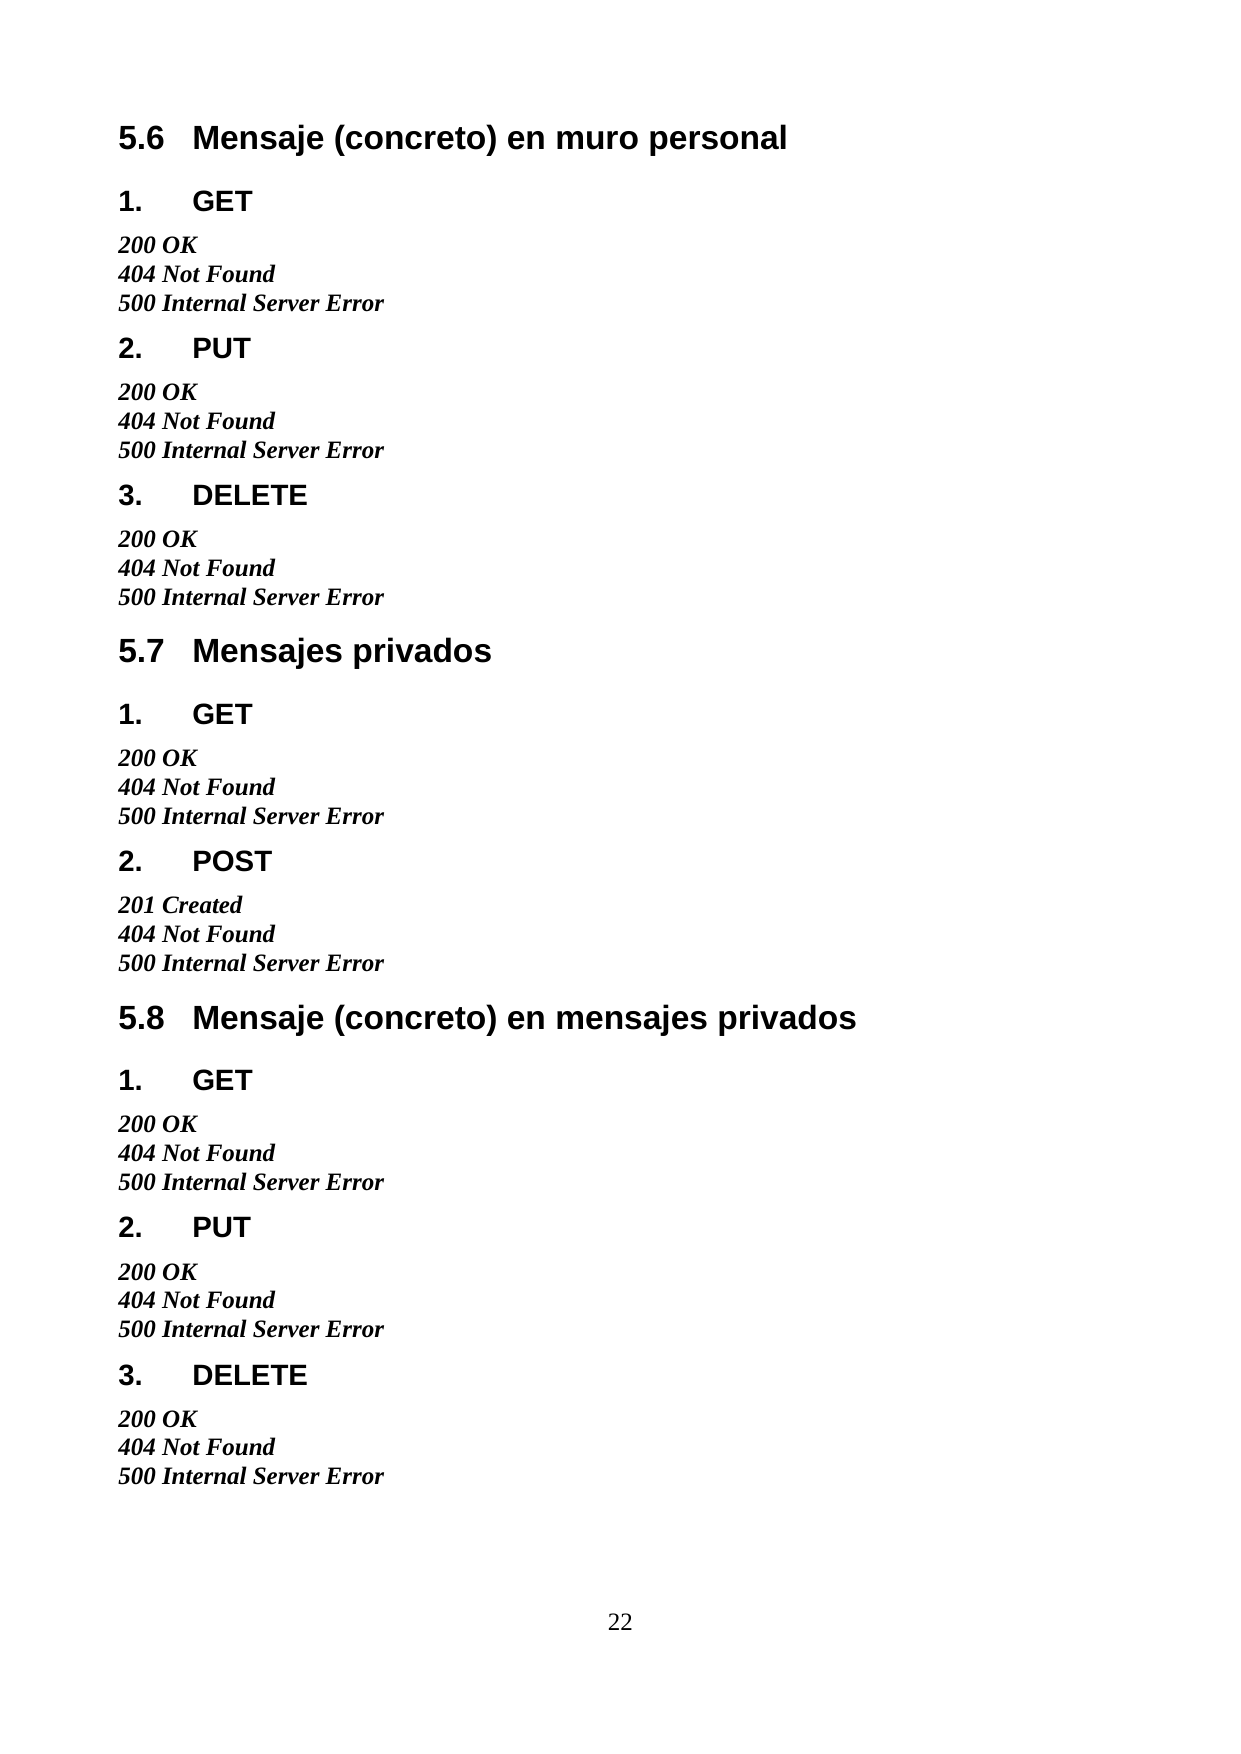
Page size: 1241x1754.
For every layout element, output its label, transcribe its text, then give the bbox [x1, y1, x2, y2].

text 200 OK [118, 1109, 1122, 1138]
subtitle DELETE [118, 478, 1122, 512]
text 404 Not Found [118, 919, 1122, 948]
subtitle GET [118, 697, 1122, 731]
text 200 OK [118, 1404, 1122, 1432]
subtitle Mensajes privados [118, 631, 1122, 670]
subtitle Mensaje (concreto) en muro personal [118, 118, 1122, 157]
text 500 Internal Server Error [118, 948, 1122, 977]
subtitle Mensaje (concreto) en mensajes privados [118, 997, 1122, 1036]
text 500 Internal Server Error [118, 1167, 1122, 1196]
text 404 Not Found [118, 1138, 1122, 1167]
text 404 Not Found [118, 553, 1122, 582]
text 200 OK [118, 230, 1122, 259]
text 201 Created [118, 890, 1122, 919]
text 500 Internal Server Error [118, 1461, 1122, 1490]
text 404 Not Found [118, 406, 1122, 435]
subtitle GET [118, 1063, 1122, 1097]
subtitle PUT [118, 331, 1122, 365]
text 404 Not Found [118, 1432, 1122, 1461]
subtitle DELETE [118, 1357, 1122, 1391]
subtitle POST [118, 844, 1122, 878]
text 500 Internal Server Error [118, 288, 1122, 316]
subtitle PUT [118, 1210, 1122, 1244]
text 200 OK [118, 524, 1122, 553]
text 200 OK [118, 1257, 1122, 1285]
text 500 Internal Server Error [118, 1314, 1122, 1343]
subtitle GET [118, 184, 1122, 218]
text 200 OK [118, 743, 1122, 772]
text 404 Not Found [118, 1285, 1122, 1314]
text 500 Internal Server Error [118, 435, 1122, 463]
text 500 Internal Server Error [118, 582, 1122, 611]
text 404 Not Found [118, 259, 1122, 288]
text 404 Not Found [118, 772, 1122, 801]
text 500 Internal Server Error [118, 801, 1122, 829]
text 200 OK [118, 377, 1122, 406]
